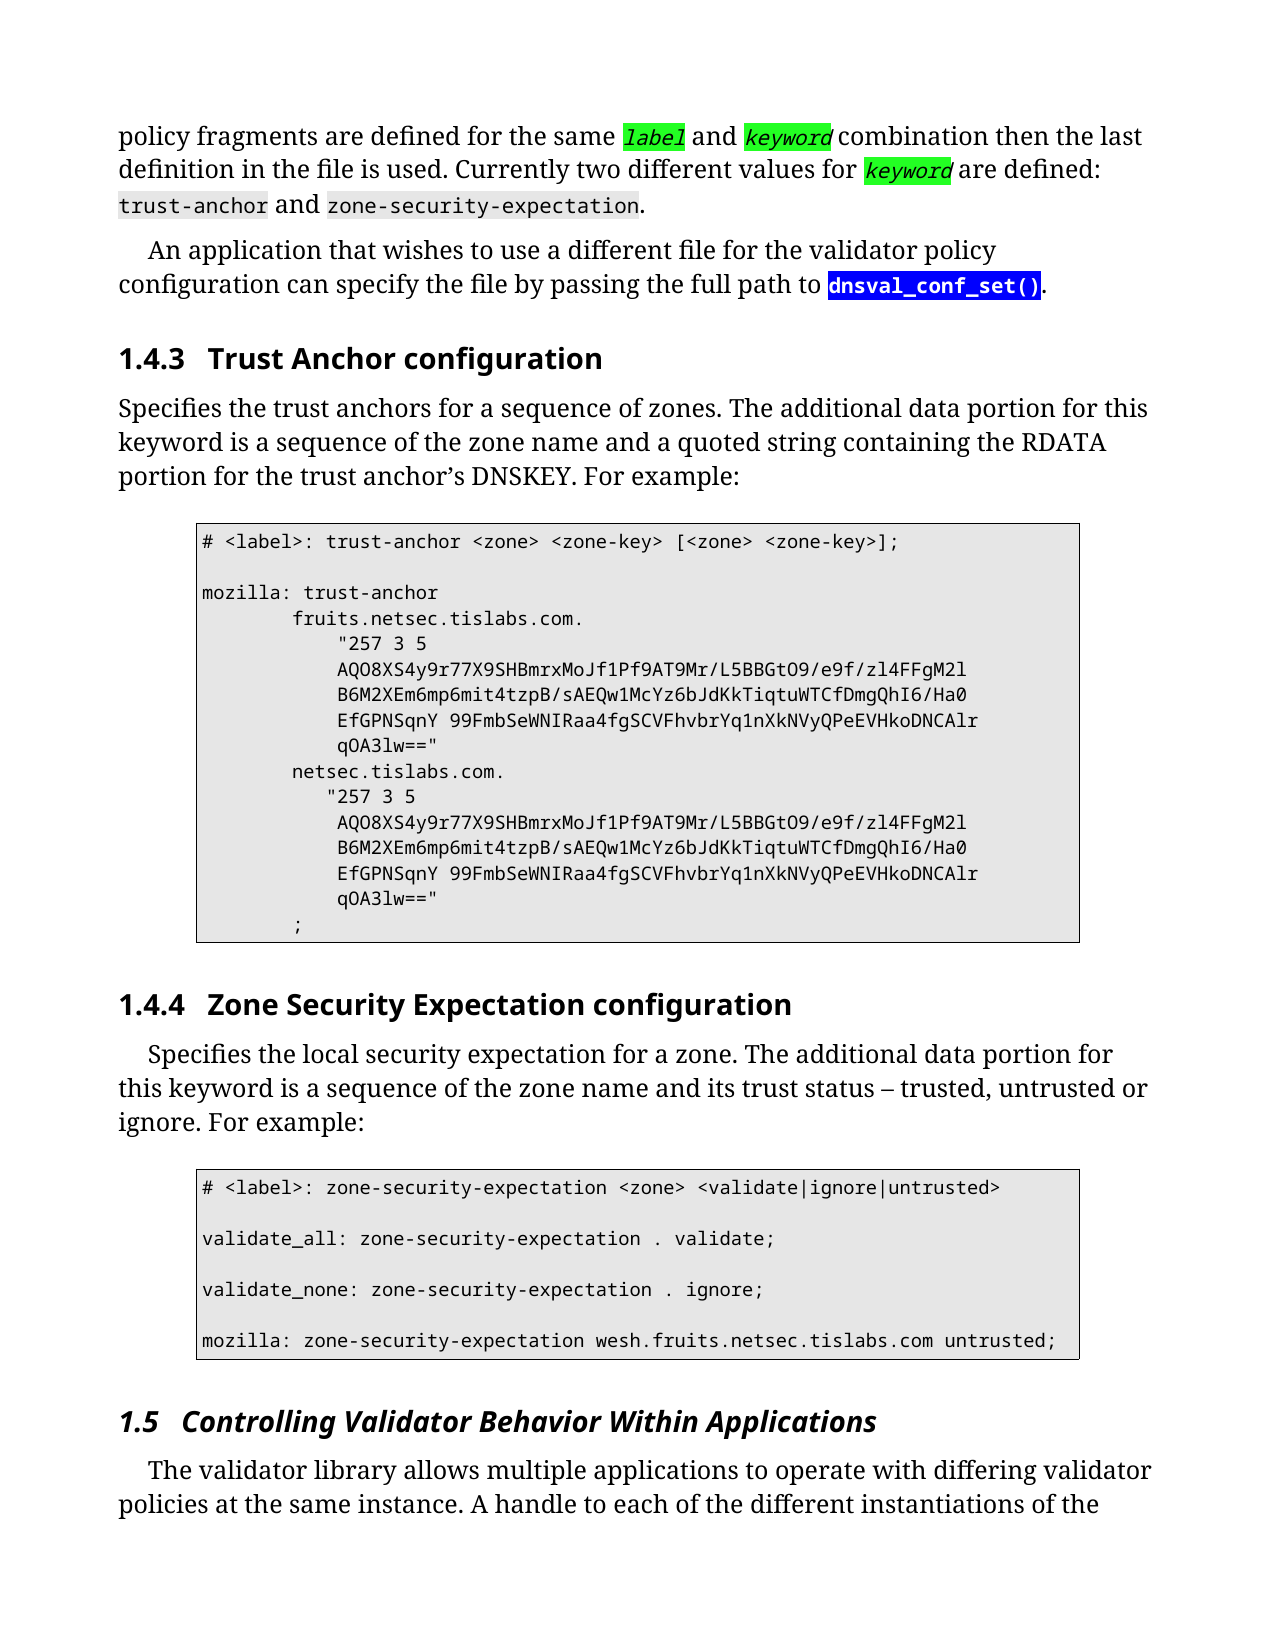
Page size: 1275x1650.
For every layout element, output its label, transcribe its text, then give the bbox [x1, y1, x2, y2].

text Specifies the local security expectation for a zone. The additional data portion for this keyword is a sequence of the zone name and its trust status – trusted, untrusted or ignore. For example: [118, 1037, 1157, 1139]
text The validator library allows multiple applications to operate with differing validator policies at the same instance. A handle to each of the different instantiations of the [118, 1453, 1157, 1521]
subtitle Trust Anchor configuration [118, 338, 1157, 378]
table_header # <label>: trust-anchor <zone> <zone-key> [<zone> <zone-key>]; mozilla: trust-anchor fruits.netsec.tislabs.com. "257 3 5 AQO8XS4y9r77X9SHBmrxMoJf1Pf9AT9Mr/L5BBGtO9/e9f/zl4FFgM2l B6M2XEm6mp6mit4tzpB/sAEQw1McYz6bJdKkTiqtuWTCfDmgQhI6/Ha0 EfGPNSqnY 99FmbSeWNIRaa4fgSCVFhvbrYq1nXkNVyQPeEVHkoDNCAlr qOA3lw==" netsec.tislabs.com. "257 3 5 AQO8XS4y9r77X9SHBmrxMoJf1Pf9AT9Mr/L5BBGtO9/e9f/zl4FFgM2l B6M2XEm6mp6mit4tzpB/sAEQw1McYz6bJdKkTiqtuWTCfDmgQhI6/Ha0 EfGPNSqnY 99FmbSeWNIRaa4fgSCVFhvbrYq1nXkNVyQPeEVHkoDNCAlr qOA3lw==" ; [197, 524, 1079, 942]
text policy fragments are defined for the same label and keyword combination then the last definition in the file is used. Currently two different values for keyword are defined: trust-anchor and zone-security-expectation. [118, 118, 1157, 220]
text An application that wishes to use a different file for the validator policy configuration can specify the file by passing the full path to dnsval_conf_set(). [118, 233, 1157, 301]
subtitle Controlling Validator Behavior Within Applications [118, 1401, 1157, 1441]
subtitle Zone Security Expectation configuration [118, 984, 1157, 1024]
text Specifies the trust anchors for a sequence of zones. The additional data portion for this keyword is a sequence of the zone name and a quoted string containing the RDATA portion for the trust anchor’s DNSKEY. For example: [118, 391, 1157, 493]
table_header # <label>: zone-security-expectation <zone> <validate|ignore|untrusted> validate_all: zone-security-expectation . validate; validate_none: zone-security-expectation . ignore; mozilla: zone-security-expectation wesh.fruits.netsec.tislabs.com untrusted; [197, 1170, 1079, 1359]
